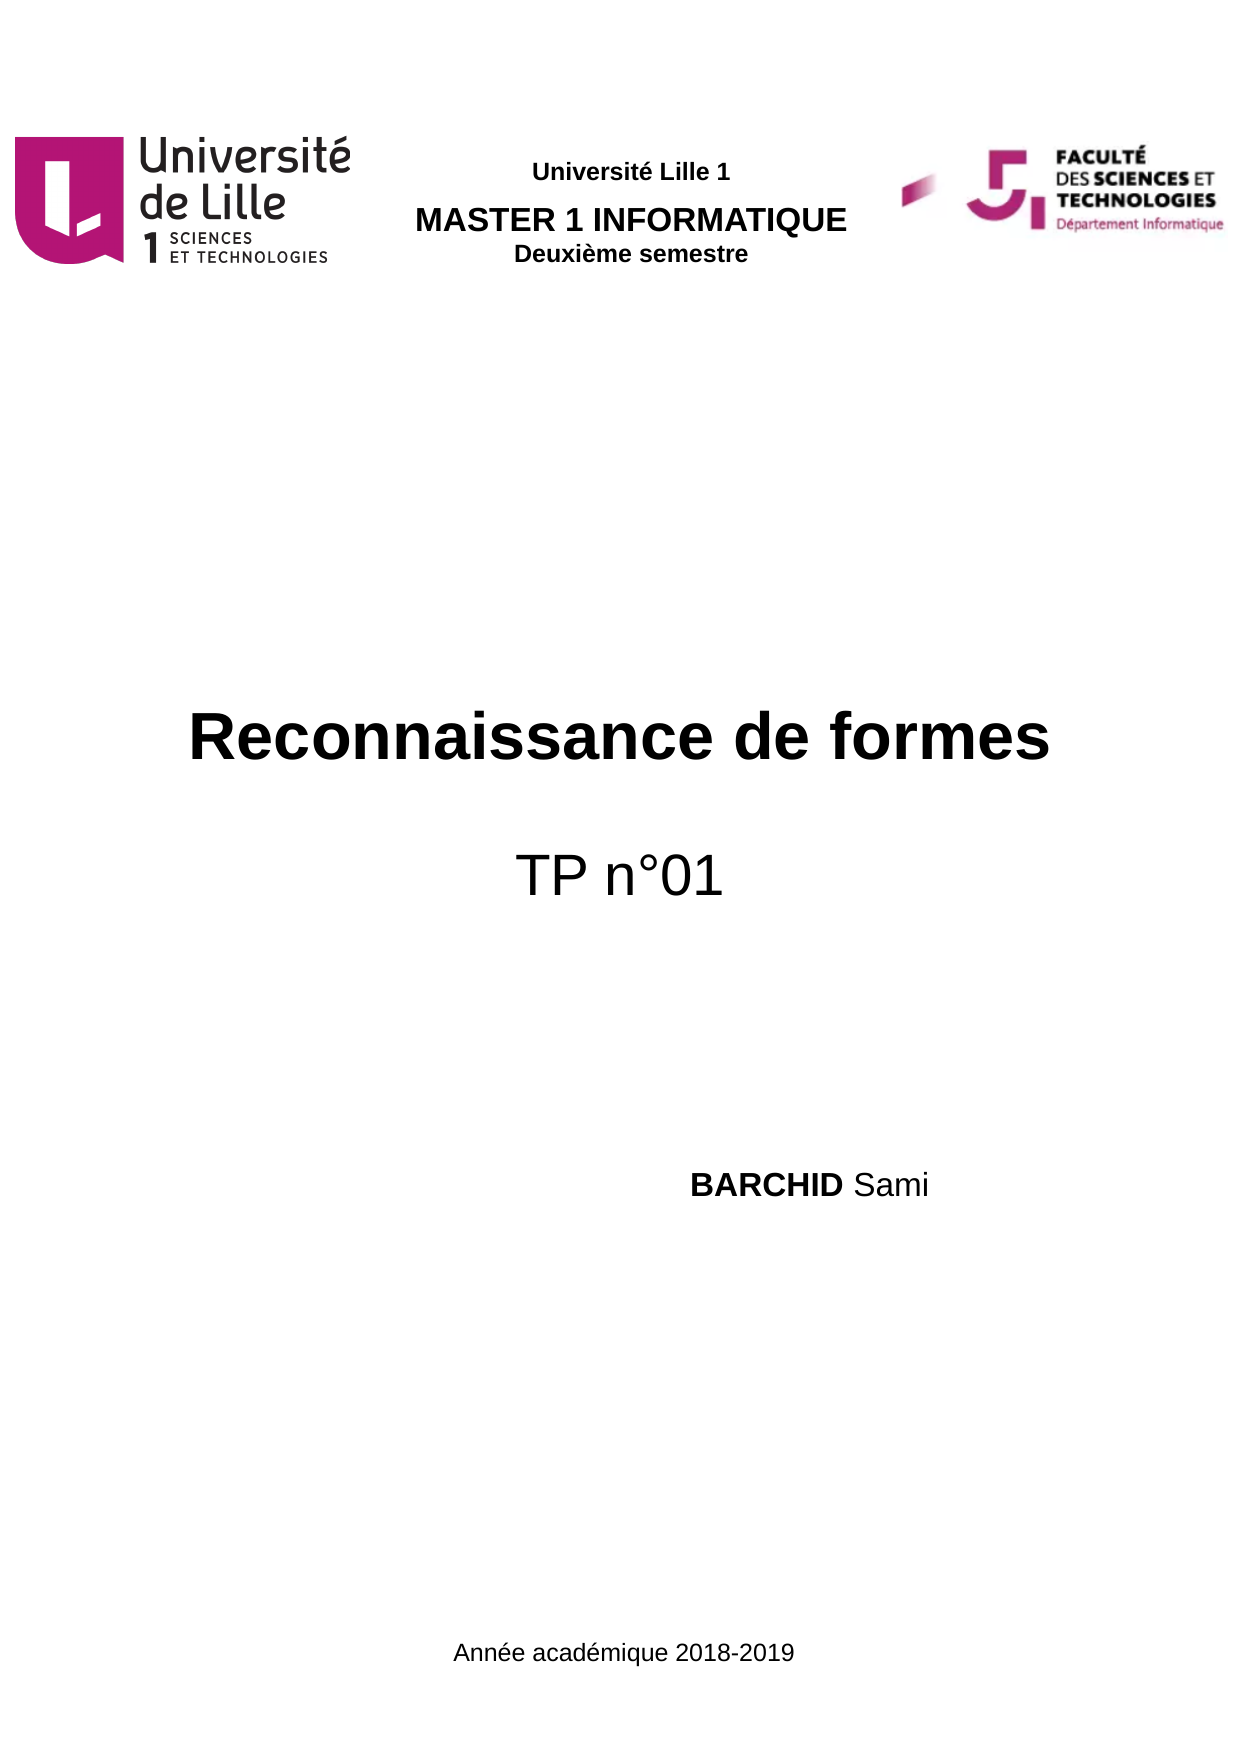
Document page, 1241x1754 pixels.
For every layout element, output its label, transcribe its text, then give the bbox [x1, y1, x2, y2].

text Année académique 2018-2019 [417, 1638, 831, 1667]
text BARCHID Sami [690, 1165, 1153, 1203]
picture [15, 135, 350, 264]
text Deuxième semestre [365, 238, 897, 267]
subtitle Université Lille 1 [365, 157, 897, 185]
subtitle TP n°01 [109, 840, 1131, 907]
text MASTER 1 INFORMATIQUE [365, 200, 897, 238]
subtitle Reconnaissance de formes [109, 697, 1131, 773]
picture [901, 132, 1228, 252]
